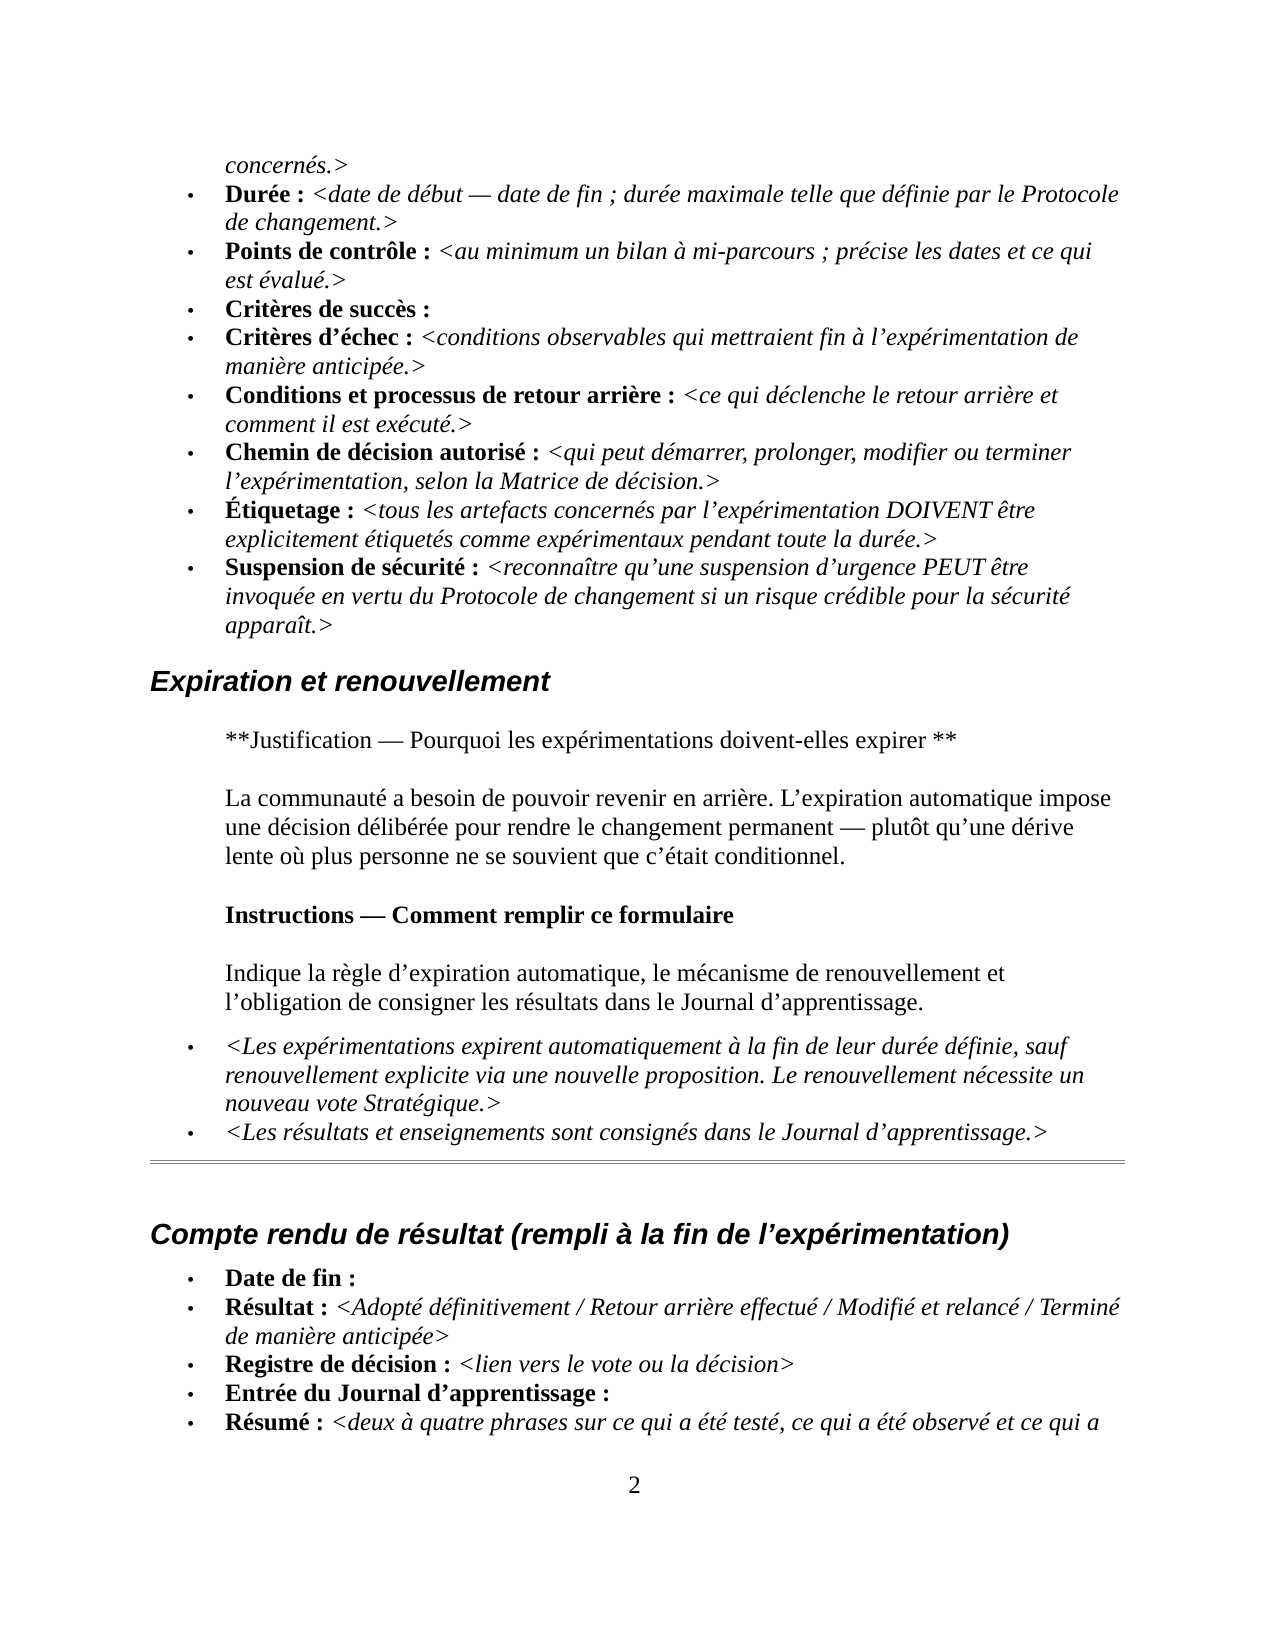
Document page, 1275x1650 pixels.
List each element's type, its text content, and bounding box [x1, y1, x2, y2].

list Critères d’échec : <conditions observables qui mettraient fin à l’expérimentation de manière anticipée.> [187, 322, 1125, 380]
list Étiquetage : <tous les artefacts concernés par l’expérimentation DOIVENT être explicitement étiquetés comme expérimentaux pendant toute la durée.> [187, 495, 1125, 552]
list Entrée du Journal d’apprentissage : [187, 1378, 1125, 1407]
text **Justification — Pourquoi les expérimentations doivent-elles expirer ** [225, 725, 1125, 753]
list <Les résultats et enseignements sont consignés dans le Journal d’apprentissage.> [187, 1117, 1125, 1146]
list concernés.> [187, 150, 1125, 179]
subtitle Expiration et renouvellement [150, 664, 1125, 697]
list Suspension de sécurité : <reconnaître qu’une suspension d’urgence PEUT être invoquée en vertu du Protocole de changement si un risque crédible pour la sécurité apparaît.> [187, 552, 1125, 639]
list Résumé : <deux à quatre phrases sur ce qui a été testé, ce qui a été observé et ce qui a [187, 1407, 1125, 1436]
text La communauté a besoin de pouvoir revenir en arrière. L’expiration automatique impose une décision délibérée pour rendre le changement permanent — plutôt qu’une dérive lente où plus personne ne se souvient que c’était conditionnel. [225, 783, 1125, 870]
list Durée : <date de début — date de fin ; durée maximale telle que définie par le Protocole de changement.> [187, 179, 1125, 236]
list <Les expérimentations expirent automatiquement à la fin de leur durée définie, sauf renouvellement explicite via une nouvelle proposition. Le renouvellement nécessite un nouveau vote Stratégique.> [187, 1031, 1125, 1117]
text Indique la règle d’expiration automatique, le mécanisme de renouvellement et l’obligation de consigner les résultats dans le Journal d’apprentissage. [225, 958, 1125, 1016]
list Chemin de décision autorisé : <qui peut démarrer, prolonger, modifier ou terminer l’expérimentation, selon la Matrice de décision.> [187, 437, 1125, 495]
list Date de fin : [187, 1263, 1125, 1292]
list Points de contrôle : <au minimum un bilan à mi-parcours ; précise les dates et ce qui est évalué.> [187, 236, 1125, 294]
list Critères de succès : [187, 294, 1125, 322]
subtitle Compte rendu de résultat (rempli à la fin de l’expérimentation) [150, 1217, 1125, 1251]
text Instructions — Comment remplir ce formulaire [225, 900, 1125, 928]
list Registre de décision : <lien vers le vote ou la décision> [187, 1349, 1125, 1378]
list Résultat : <Adopté définitivement / Retour arrière effectué / Modifié et relancé / Terminé de manière anticipée> [187, 1292, 1125, 1349]
list Conditions et processus de retour arrière : <ce qui déclenche le retour arrière et comment il est exécuté.> [187, 380, 1125, 437]
